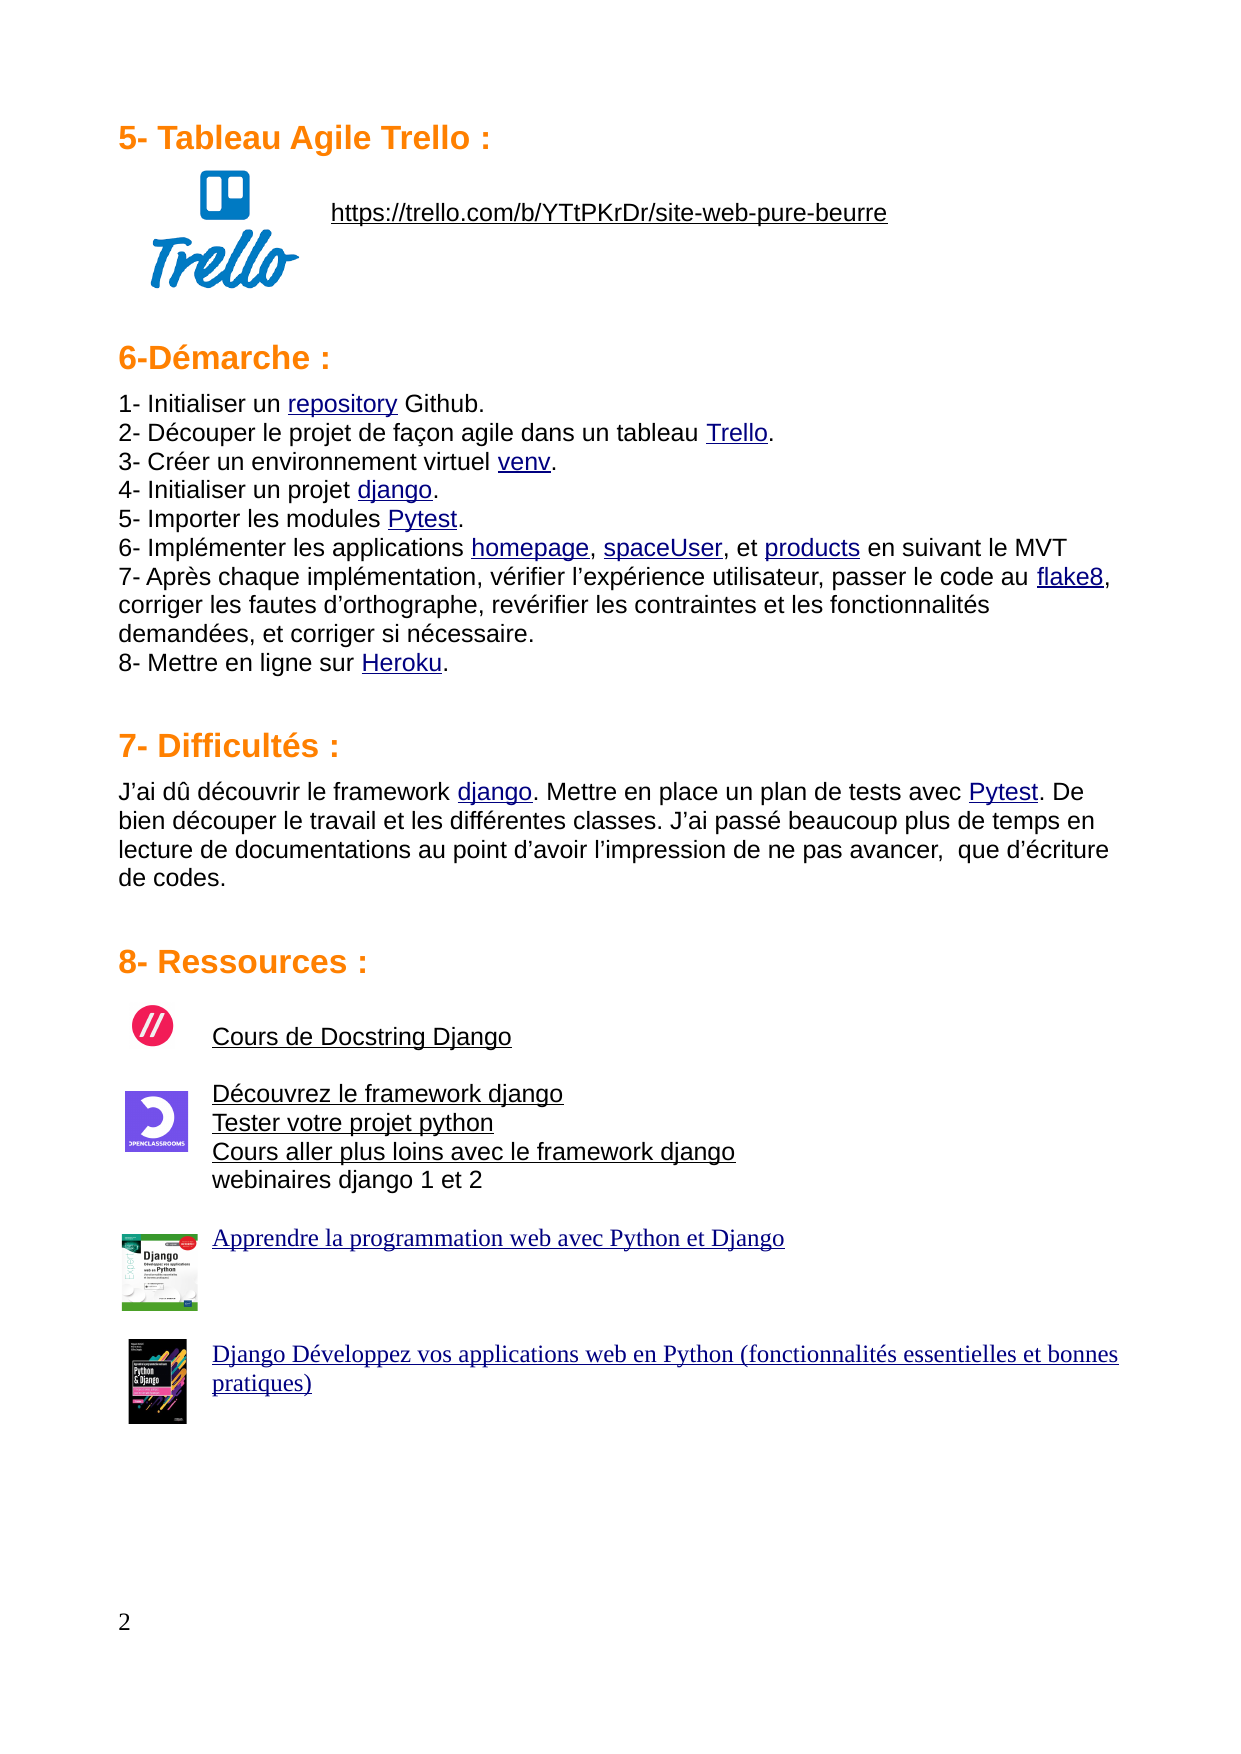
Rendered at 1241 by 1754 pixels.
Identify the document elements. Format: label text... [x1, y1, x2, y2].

table_cell webinaires django 1 et 2 [212, 1166, 1123, 1223]
table_header [118, 993, 212, 1079]
picture [118, 169, 331, 289]
picture [128, 1339, 187, 1424]
text 3- Créer un environnement virtuel venv. [118, 446, 1122, 475]
subtitle 8- Ressources : [118, 942, 1122, 980]
table_cell Découvrez le framework django [212, 1079, 1123, 1108]
table_cell Tester votre projet python [212, 1108, 1123, 1137]
table_header Cours de Docstring Django [212, 993, 1123, 1079]
text 8- Mettre en ligne sur Heroku. [118, 648, 1122, 676]
table_cell [118, 1339, 212, 1452]
subtitle 7- Difficultés : [118, 726, 1122, 765]
picture [129, 1002, 176, 1049]
text 4- Initialiser un projet django. [118, 475, 1122, 504]
text 1- Initialiser un repository Github. [118, 389, 1122, 418]
picture [125, 1091, 189, 1152]
table_cell [118, 1079, 212, 1223]
text 2- Découper le projet de façon agile dans un tableau Trello. [118, 418, 1122, 446]
table_header [118, 289, 331, 317]
subtitle 6-Démarche : [118, 338, 1122, 376]
table_cell Django Développez vos applications web en Python (fonctionnalités essentielles et bonnes pratiques) [212, 1339, 1123, 1452]
text J’ai dû découvrir le framework django. Mettre en place un plan de tests avec Pytest. De bien découper le travail et les différentes classes. J’ai passé beaucoup plus de temps en lecture de documentations au point d’avoir l’impression de ne pas avancer, que d’écriture de codes. [118, 777, 1122, 892]
table_cell [118, 1223, 212, 1339]
picture [121, 1234, 198, 1311]
text 5- Importer les modules Pytest. [118, 504, 1122, 533]
text 6- Implémenter les applications homepage, spaceUser, et products en suivant le MVT [118, 533, 1122, 561]
table_header https://trello.com/b/YTtPKrDr/site-web-pure-beurre [331, 169, 1123, 317]
table_cell Cours aller plus loins avec le framework django [212, 1137, 1123, 1166]
table_cell Apprendre la programmation web avec Python et Django [212, 1223, 1123, 1339]
subtitle 5- Tableau Agile Trello : [118, 118, 1122, 157]
text 7- Après chaque implémentation, vérifier l’expérience utilisateur, passer le code au flake8, corriger les fautes d’orthographe, revérifier les contraintes et les fonctionnalités demandées, et corriger si nécessaire. [118, 561, 1122, 648]
